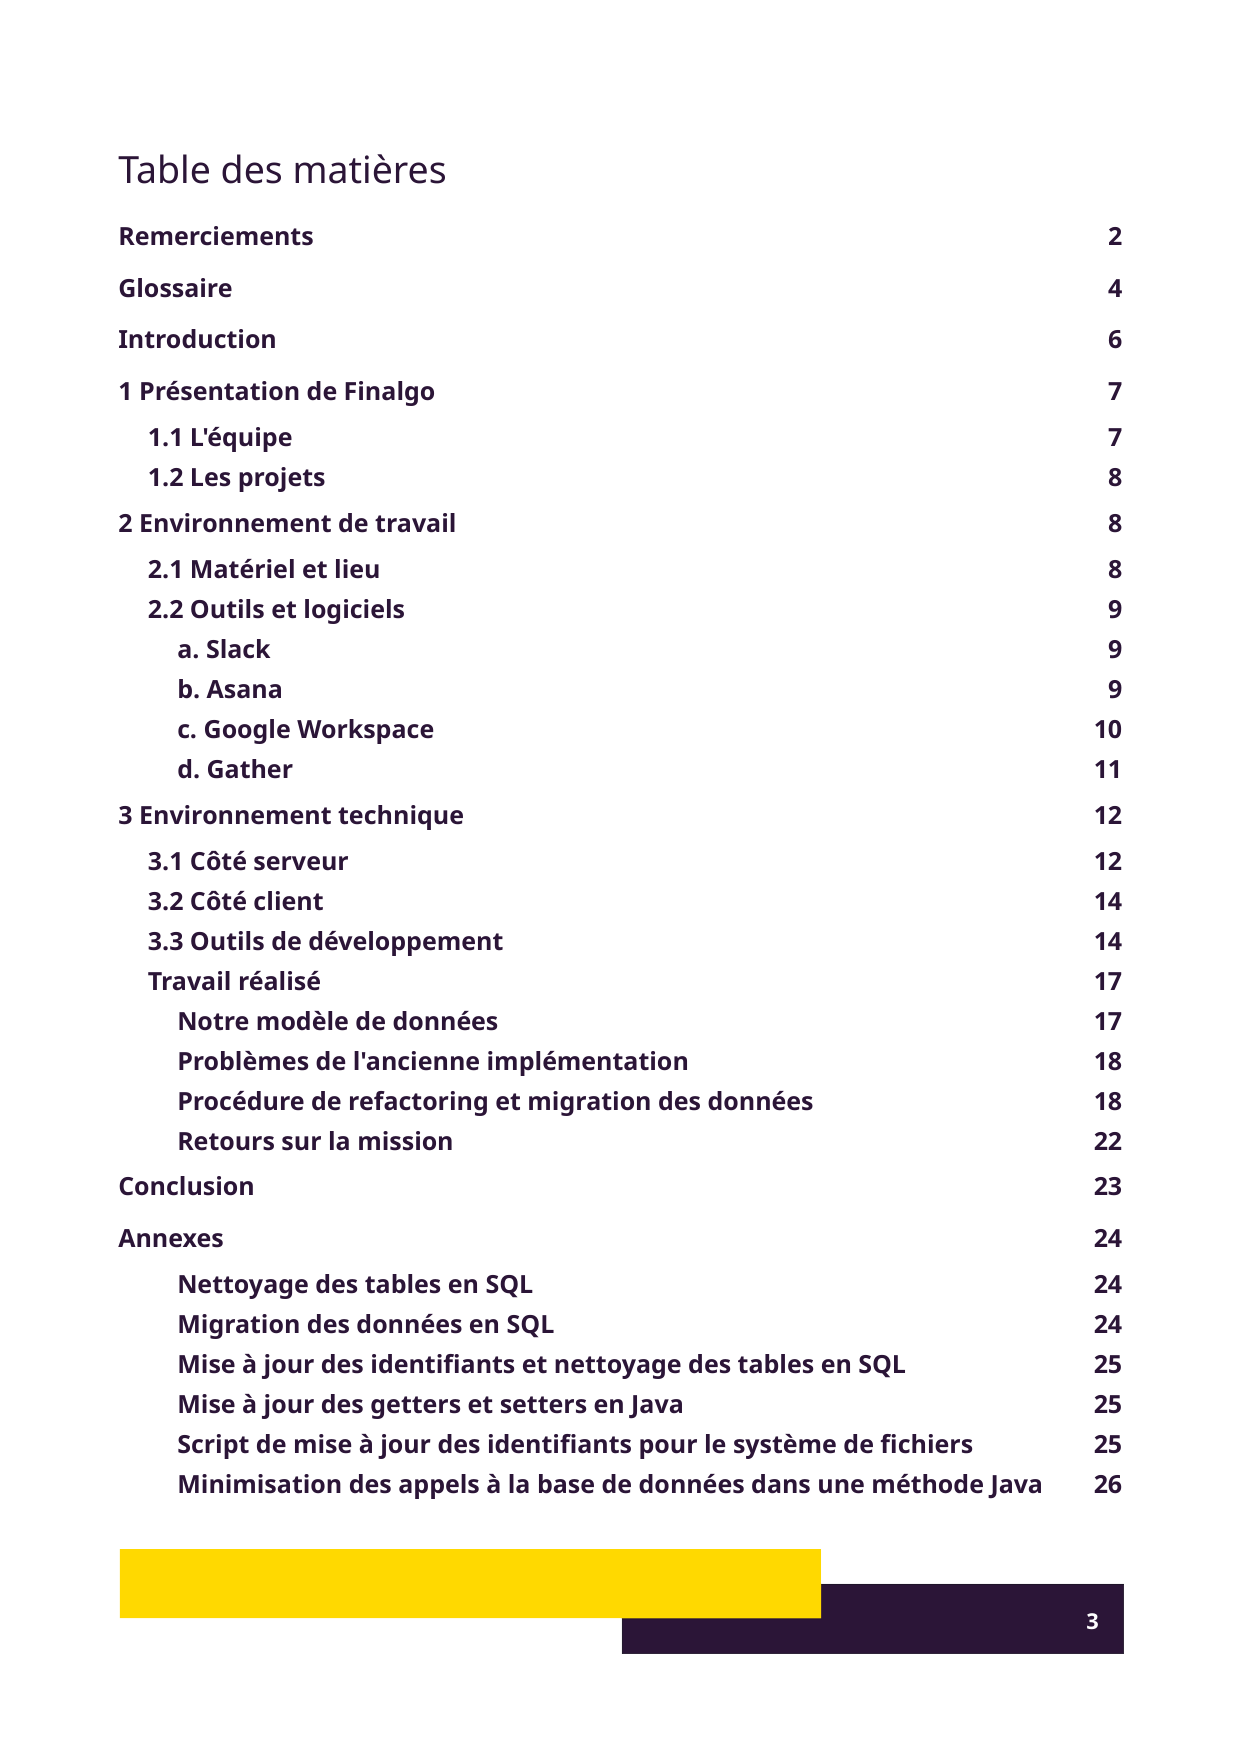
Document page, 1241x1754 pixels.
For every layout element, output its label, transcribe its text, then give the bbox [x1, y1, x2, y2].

text 2 Environnement de travail 8 [118, 506, 1122, 539]
text Glossaire 4 [118, 270, 1122, 304]
text 3.2 Côté client 14 [148, 883, 1122, 917]
text a. Slack 9 [177, 631, 1122, 666]
text Retours sur la mission 22 [177, 1123, 1122, 1157]
subtitle Table des matières [118, 143, 1122, 194]
text b. Asana 9 [177, 671, 1122, 706]
text Minimisation des appels à la base de données dans une méthode Java 26 [177, 1467, 1122, 1501]
text 1.1 L'équipe 7 [148, 420, 1122, 454]
text 3.3 Outils de développement 14 [148, 923, 1122, 957]
text 1 Présentation de Finalgo 7 [118, 374, 1122, 408]
text c. Google Workspace 10 [177, 711, 1122, 746]
text Script de mise à jour des identifiants pour le système de fichiers 25 [177, 1427, 1122, 1461]
text Annexes 24 [118, 1221, 1122, 1255]
text 2.2 Outils et logiciels 9 [148, 591, 1122, 626]
text 3 Environnement technique 12 [118, 797, 1122, 831]
text Remerciements 2 [118, 218, 1122, 252]
text Introduction 6 [118, 322, 1122, 356]
text d. Gather 11 [177, 751, 1122, 786]
text Migration des données en SQL 24 [177, 1307, 1122, 1341]
text Problèmes de l'ancienne implémentation 18 [177, 1043, 1122, 1077]
text Notre modèle de données 17 [177, 1003, 1122, 1037]
text 1.2 Les projets 8 [148, 460, 1122, 494]
text Mise à jour des identifiants et nettoyage des tables en SQL 25 [177, 1347, 1122, 1381]
text Conclusion 23 [118, 1169, 1122, 1203]
text 3.1 Côté serveur 12 [148, 843, 1122, 877]
text 2.1 Matériel et lieu 8 [148, 551, 1122, 586]
text Procédure de refactoring et migration des données 18 [177, 1083, 1122, 1117]
picture [119, 1549, 1124, 1654]
text Travail réalisé 17 [148, 963, 1122, 997]
text Mise à jour des getters et setters en Java 25 [177, 1387, 1122, 1421]
text Nettoyage des tables en SQL 24 [177, 1267, 1122, 1301]
